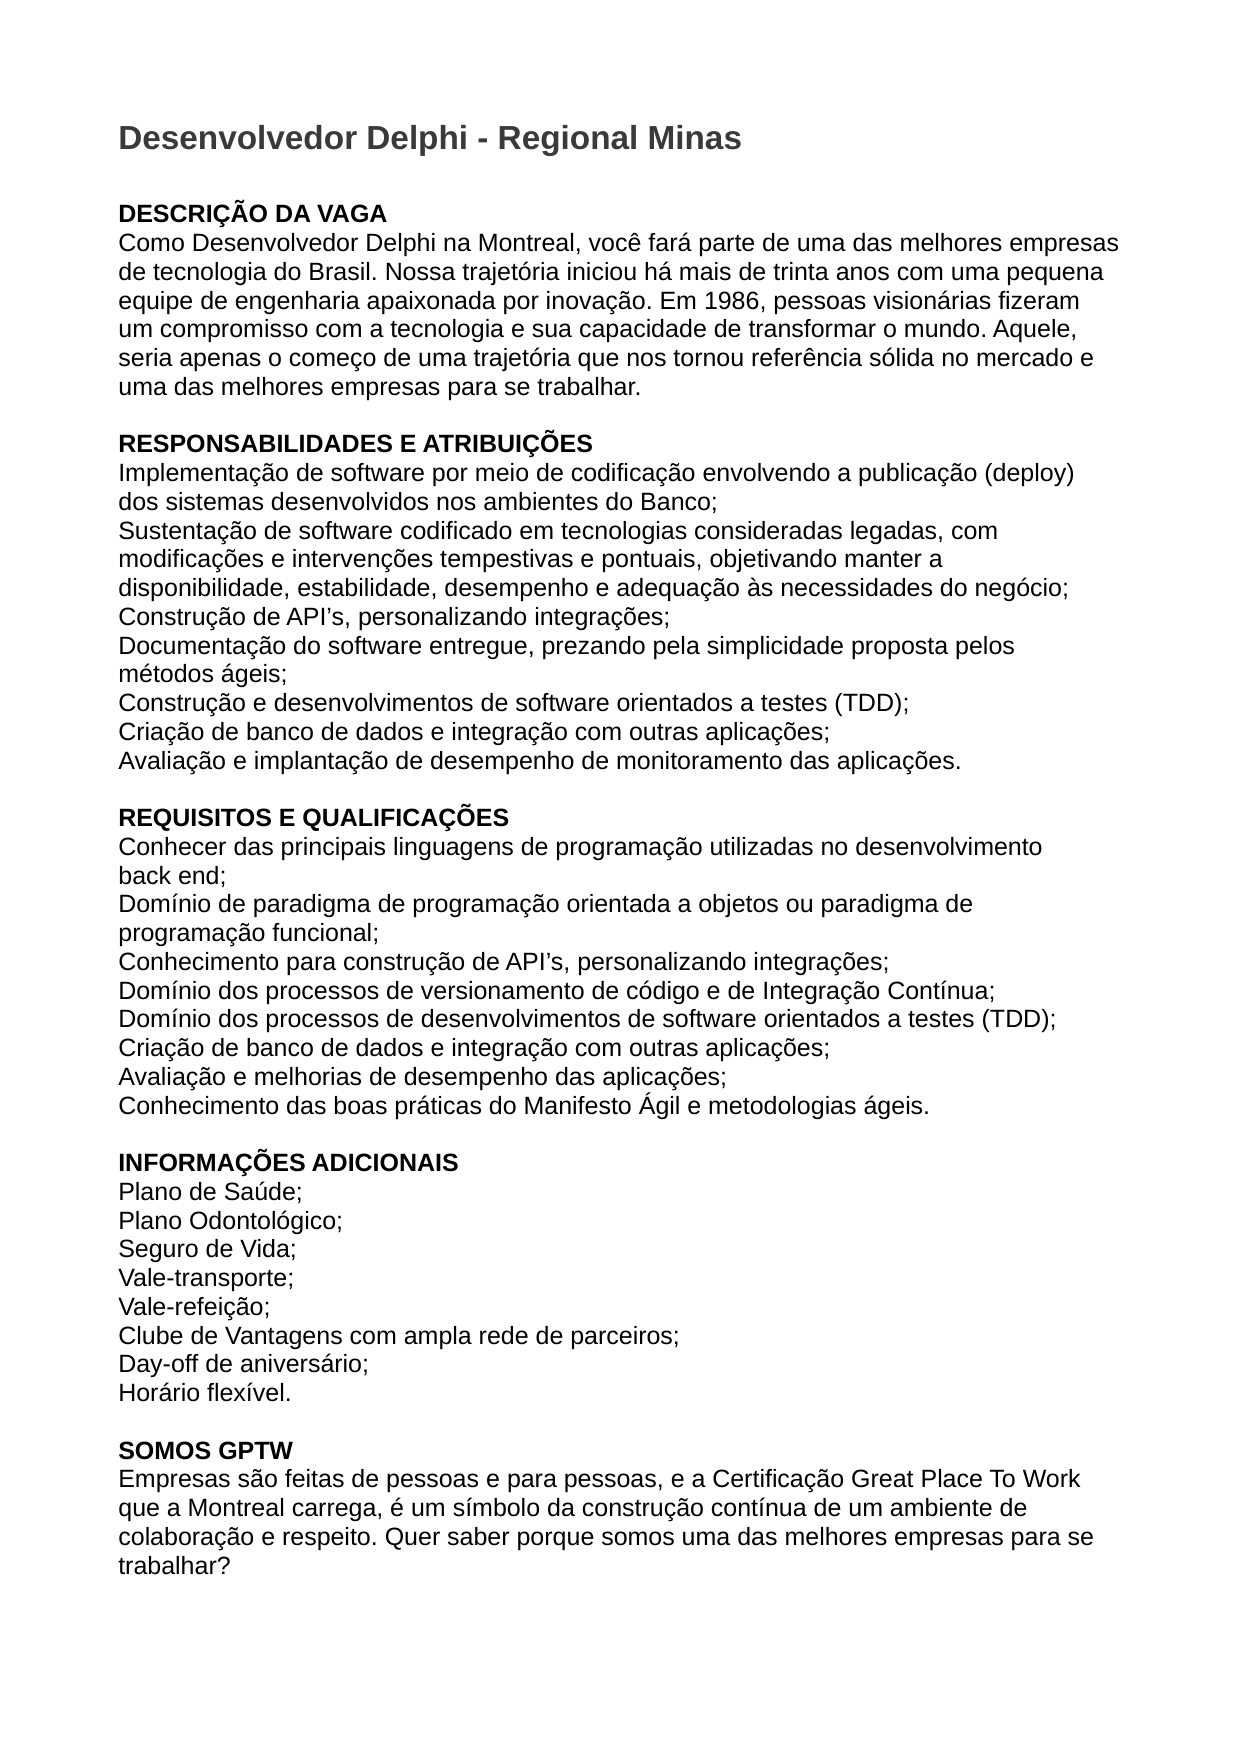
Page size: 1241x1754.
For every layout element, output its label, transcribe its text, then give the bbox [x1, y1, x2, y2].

text Horário flexível. [118, 1378, 1122, 1407]
text Implementação de software por meio de codificação envolvendo a publicação (deploy) dos sistemas desenvolvidos nos ambientes do Banco; [118, 458, 1122, 516]
text Domínio de paradigma de programação orientada a objetos ou paradigma de programação funcional; [118, 889, 1122, 947]
text Vale-transporte; [118, 1263, 1122, 1292]
text REQUISITOS E QUALIFICAÇÕES [118, 803, 1122, 832]
text Construção e desenvolvimentos de software orientados a testes (TDD); [118, 688, 1122, 717]
text Day-off de aniversário; [118, 1349, 1122, 1378]
text Como Desenvolvedor Delphi na Montreal, você fará parte de uma das melhores empresas de tecnologia do Brasil. Nossa trajetória iniciou há mais de trinta anos com uma pequena equipe de engenharia apaixonada por inovação. Em 1986, pessoas visionárias fizeram um compromisso com a tecnologia e sua capacidade de transformar o mundo. Aquele, seria apenas o começo de uma trajetória que nos tornou referência sólida no mercado e uma das melhores empresas para se trabalhar. [118, 228, 1122, 401]
text Avaliação e melhorias de desempenho das aplicações; [118, 1062, 1122, 1091]
text Domínio dos processos de versionamento de código e de Integração Contínua; [118, 976, 1122, 1004]
text Construção de API’s, personalizando integrações; [118, 602, 1122, 631]
text Conhecimento para construção de API’s, personalizando integrações; [118, 947, 1122, 976]
subtitle Desenvolvedor Delphi - Regional Minas [118, 118, 1122, 157]
text Vale-refeição; [118, 1292, 1122, 1321]
text INFORMAÇÕES ADICIONAIS [118, 1148, 1122, 1177]
text Domínio dos processos de desenvolvimentos de software orientados a testes (TDD); [118, 1004, 1122, 1033]
text Criação de banco de dados e integração com outras aplicações; [118, 1033, 1122, 1062]
text RESPONSABILIDADES E ATRIBUIÇÕES [118, 429, 1122, 458]
text Avaliação e implantação de desempenho de monitoramento das aplicações. [118, 746, 1122, 774]
text Plano de Saúde; [118, 1177, 1122, 1206]
text Documentação do software entregue, prezando pela simplicidade proposta pelos métodos ágeis; [118, 631, 1122, 688]
text Clube de Vantagens com ampla rede de parceiros; [118, 1321, 1122, 1349]
text Criação de banco de dados e integração com outras aplicações; [118, 717, 1122, 746]
text Seguro de Vida; [118, 1234, 1122, 1263]
text Sustentação de software codificado em tecnologias consideradas legadas, com modificações e intervenções tempestivas e pontuais, objetivando manter a disponibilidade, estabilidade, desempenho e adequação às necessidades do negócio; [118, 516, 1122, 602]
text Conhecer das principais linguagens de programação utilizadas no desenvolvimento back end; [118, 832, 1122, 889]
text Conhecimento das boas práticas do Manifesto Ágil e metodologias ágeis. [118, 1091, 1122, 1119]
text SOMOS GPTW [118, 1436, 1122, 1464]
text DESCRIÇÃO DA VAGA [118, 199, 1122, 228]
text Empresas são feitas de pessoas e para pessoas, e a Certificação Great Place To Work que a Montreal carrega, é um símbolo da construção contínua de um ambiente de colaboração e respeito. Quer saber porque somos uma das melhores empresas para se trabalhar? [118, 1464, 1122, 1579]
text Plano Odontológico; [118, 1206, 1122, 1234]
